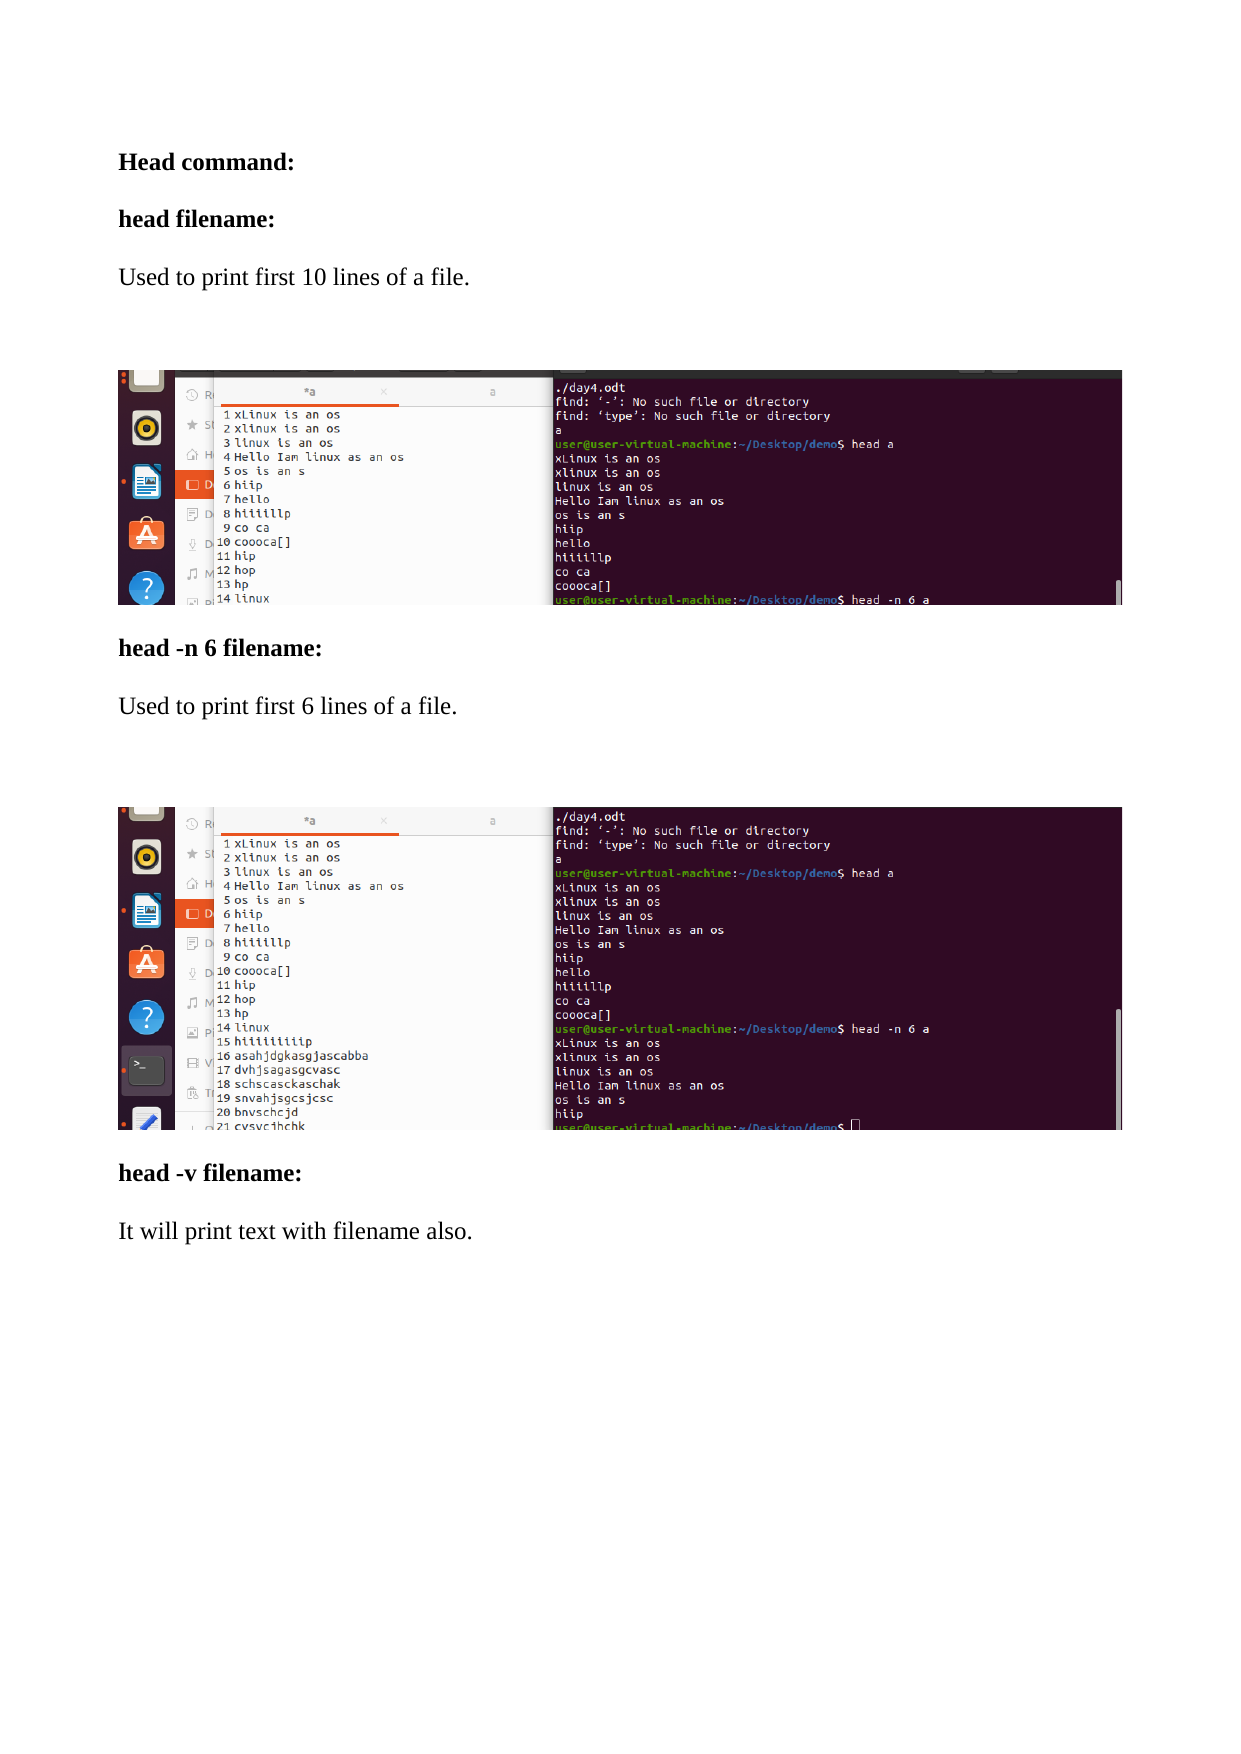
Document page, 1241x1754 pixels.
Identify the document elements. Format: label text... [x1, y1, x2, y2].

text head -n 6 filename: [118, 633, 1122, 662]
text Used to print first 6 lines of a file. [118, 691, 1122, 720]
text Head command: [118, 147, 1122, 176]
picture [118, 370, 1123, 605]
text It will print text with filename also. [118, 1216, 1122, 1245]
picture [118, 807, 1123, 1130]
text head -v filename: [118, 1158, 1122, 1187]
text Used to print first 10 lines of a file. [118, 262, 1122, 291]
text head filename: [118, 204, 1122, 233]
